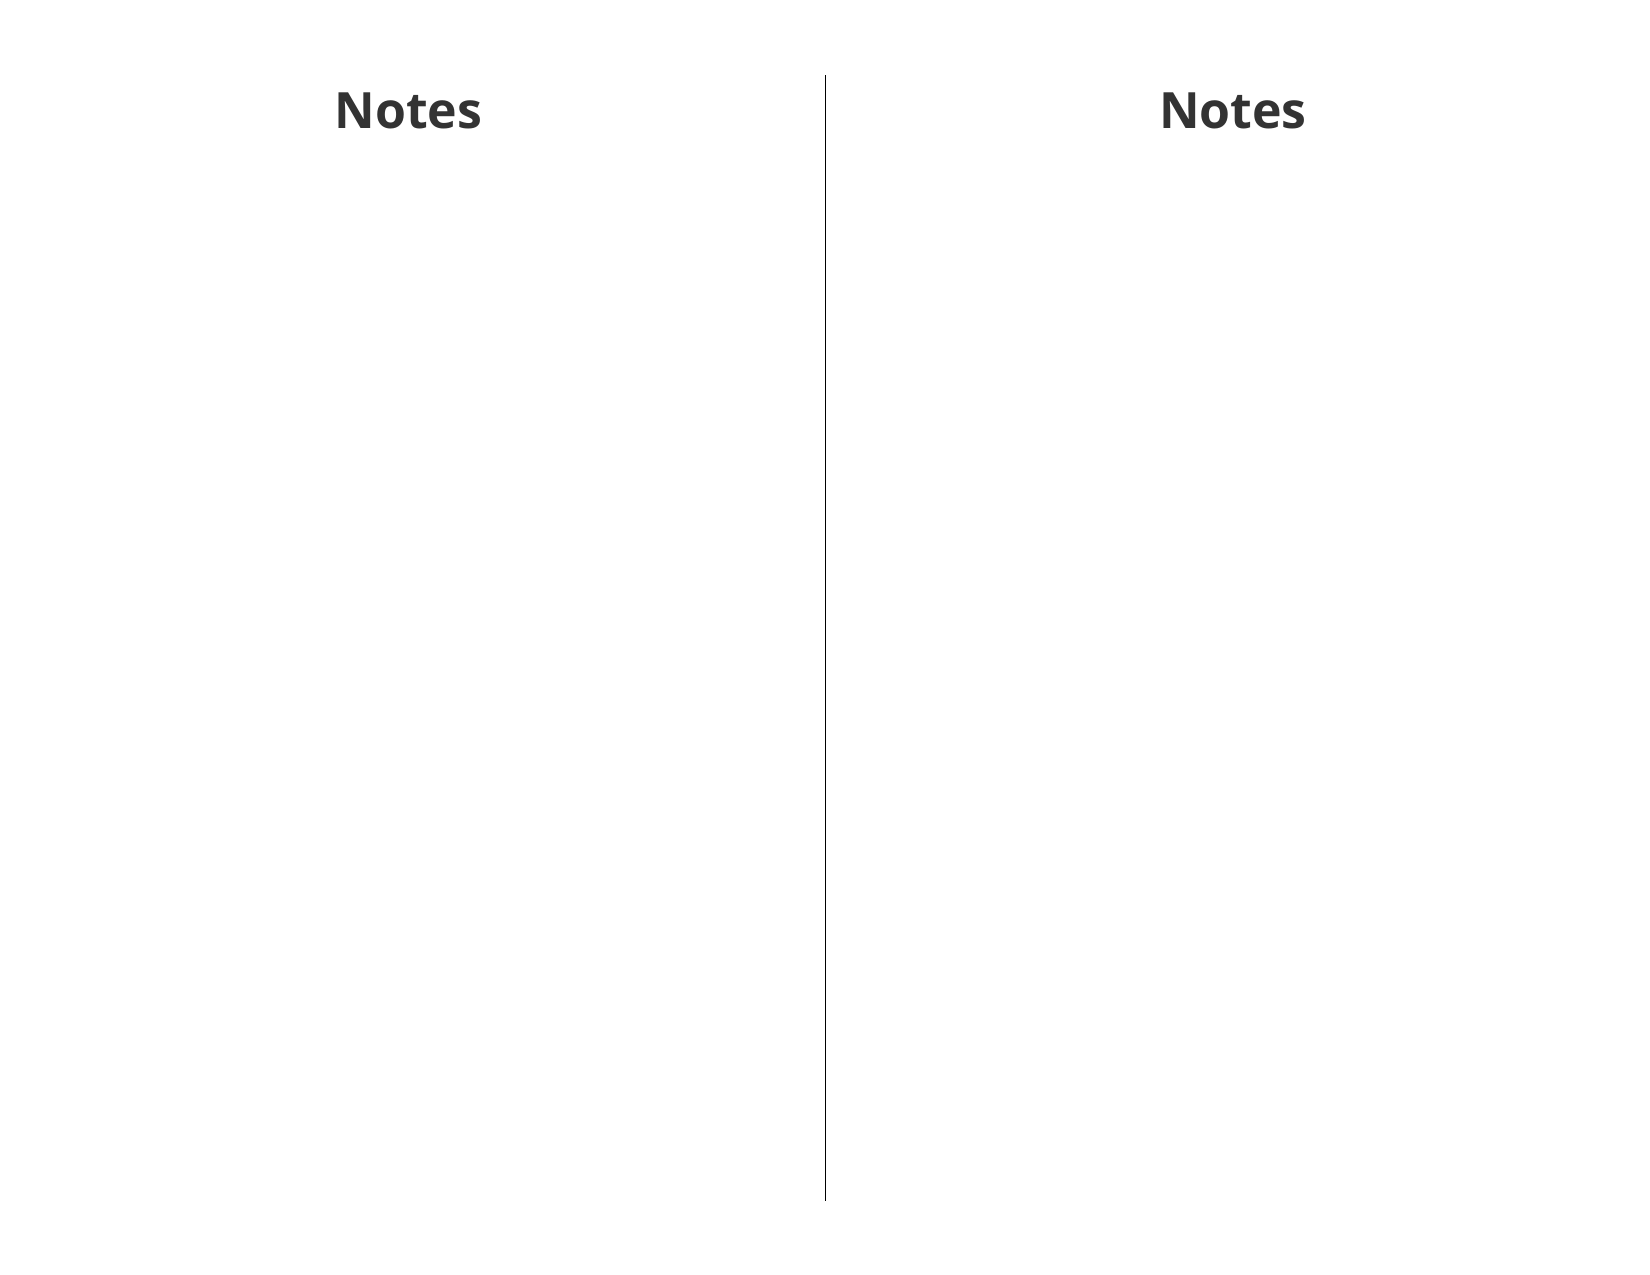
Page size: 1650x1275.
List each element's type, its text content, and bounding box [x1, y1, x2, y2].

text Notes [900, 75, 1566, 143]
text Notes [75, 75, 741, 143]
